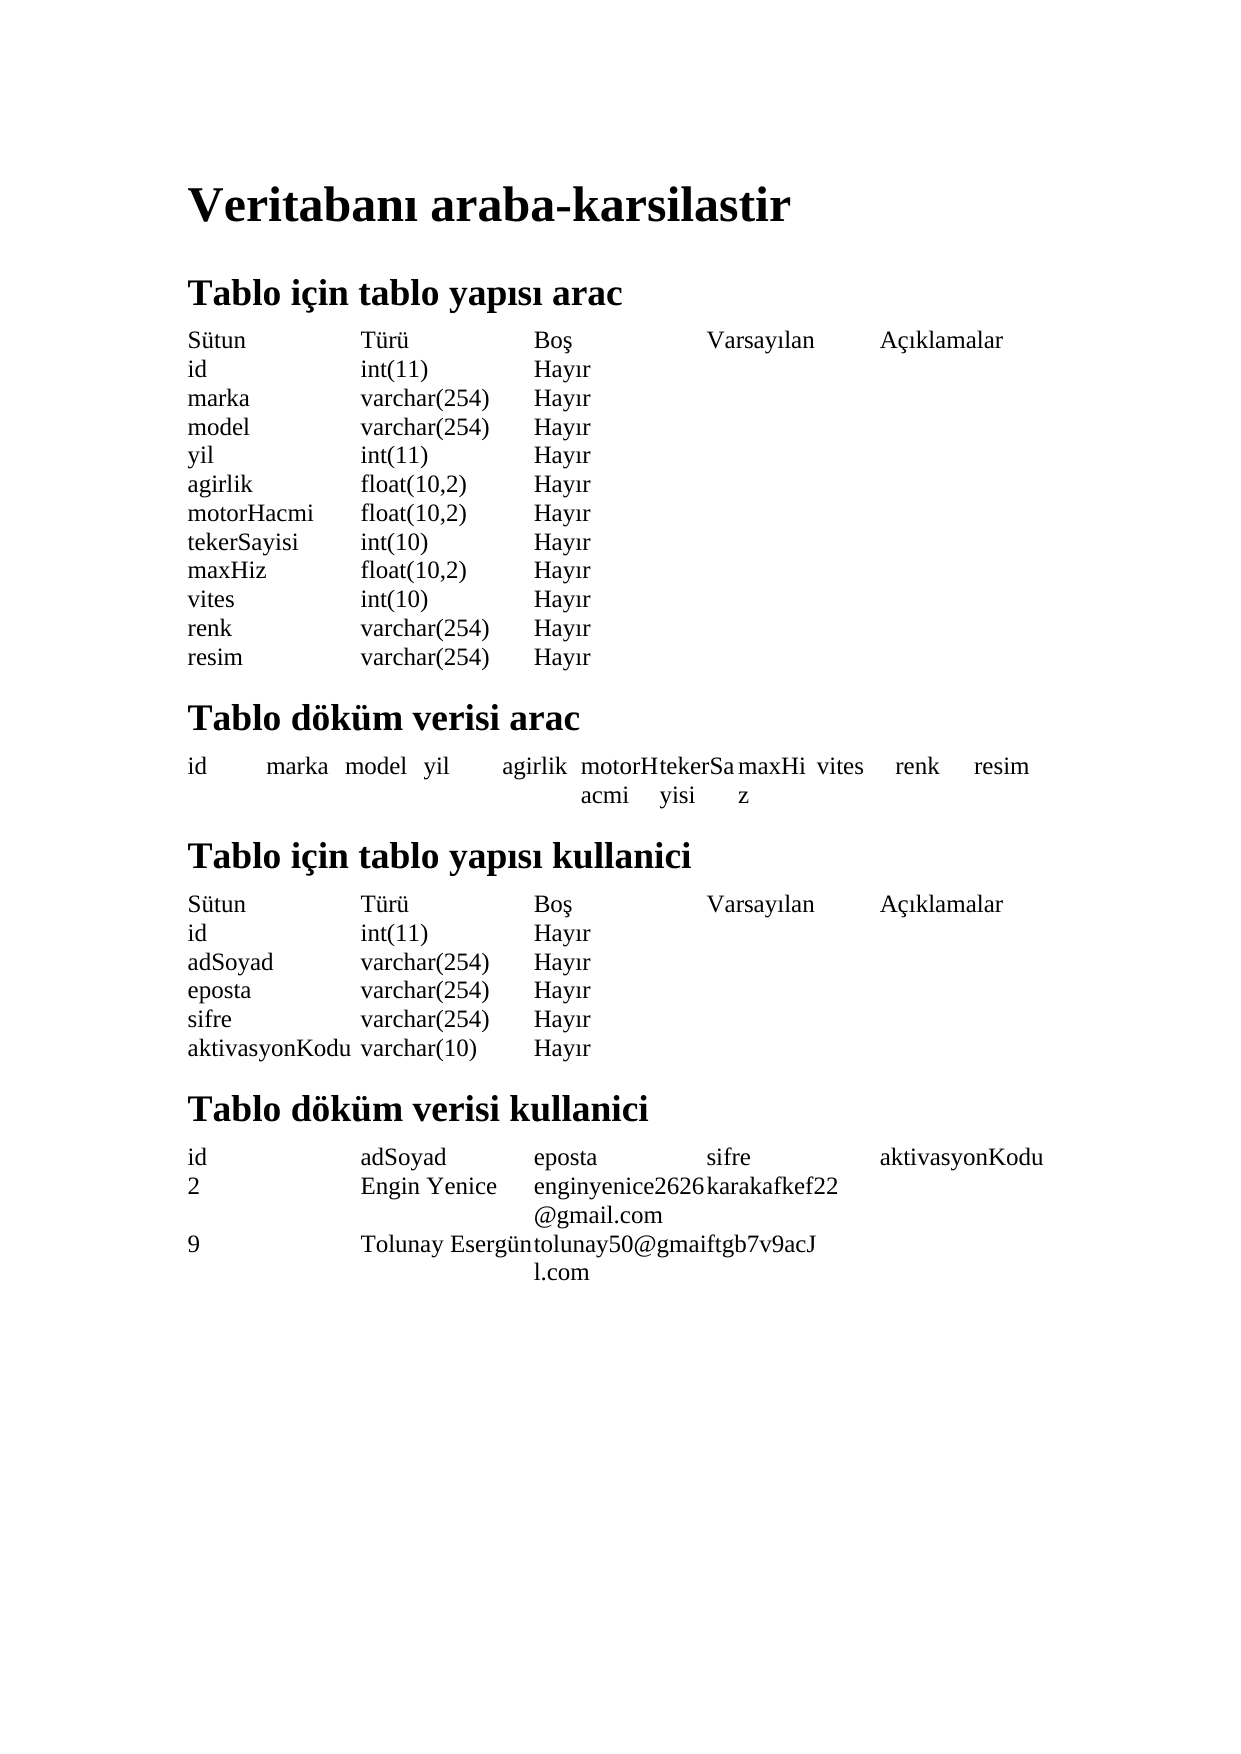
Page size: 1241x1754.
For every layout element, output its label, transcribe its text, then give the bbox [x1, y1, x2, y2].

table_cell Engin Yenice [360, 1171, 533, 1229]
table_cell Hayır [534, 1004, 706, 1033]
table_cell [880, 354, 1053, 383]
table_cell model [188, 412, 360, 441]
table_cell agirlik [188, 469, 360, 498]
table_cell sifre [188, 1004, 360, 1033]
table_cell [880, 1229, 1053, 1286]
subtitle Tablo için tablo yapısı kullanici [187, 834, 1053, 877]
table_cell Hayır [534, 441, 706, 469]
table_cell [880, 613, 1053, 642]
table_cell [706, 498, 879, 527]
table_cell [880, 498, 1053, 527]
table_cell Hayır [534, 383, 706, 412]
table_cell float(10,2) [360, 498, 533, 527]
table_header agirlik [502, 751, 581, 809]
table_cell [880, 441, 1053, 469]
subtitle Tablo döküm verisi arac [187, 696, 1053, 739]
table_header yil [423, 751, 502, 809]
table_header Sütun [188, 889, 360, 918]
table_cell [706, 469, 879, 498]
table_cell motorHacmi [188, 498, 360, 527]
table_cell ftgb7v9acJ [706, 1229, 879, 1286]
table_header Varsayılan [706, 326, 879, 354]
table_cell eposta [188, 976, 360, 1004]
table_cell yil [188, 441, 360, 469]
table_cell varchar(254) [360, 947, 533, 976]
table_cell [880, 976, 1053, 1004]
table_header resim [974, 751, 1053, 809]
table_header model [345, 751, 423, 809]
table_cell varchar(254) [360, 976, 533, 1004]
subtitle Tablo için tablo yapısı arac [187, 270, 1053, 313]
table_cell [706, 613, 879, 642]
table_cell maxHiz [188, 556, 360, 584]
table_header Varsayılan [706, 889, 879, 918]
table_cell [706, 527, 879, 556]
table_cell tolunay50@gmail.com [534, 1229, 706, 1286]
table_cell [880, 556, 1053, 584]
table_cell [880, 1004, 1053, 1033]
table_cell Hayır [534, 469, 706, 498]
table_cell Hayır [534, 498, 706, 527]
table_cell Hayır [534, 613, 706, 642]
table_cell Hayır [534, 556, 706, 584]
table_header Türü [360, 889, 533, 918]
table_cell tekerSayisi [188, 527, 360, 556]
table_header Boş [534, 889, 706, 918]
table_header Boş [534, 326, 706, 354]
table_cell Hayır [534, 976, 706, 1004]
table_cell marka [188, 383, 360, 412]
table_cell [880, 383, 1053, 412]
table_header maxHiz [738, 751, 817, 809]
table_cell enginyenice2626@gmail.com [534, 1171, 706, 1229]
table_cell int(10) [360, 584, 533, 613]
table_cell [880, 947, 1053, 976]
table_cell Hayır [534, 412, 706, 441]
table_cell [706, 947, 879, 976]
table_cell [880, 527, 1053, 556]
table_cell Hayır [534, 918, 706, 947]
table_cell int(11) [360, 441, 533, 469]
table_cell varchar(254) [360, 412, 533, 441]
table_header Türü [360, 326, 533, 354]
table_cell varchar(254) [360, 383, 533, 412]
table_cell Hayır [534, 1033, 706, 1062]
table_header motorHacmi [581, 751, 659, 809]
table_header eposta [534, 1143, 706, 1171]
table_cell [706, 441, 879, 469]
table_cell [880, 412, 1053, 441]
table_header sifre [706, 1143, 879, 1171]
table_cell resim [188, 642, 360, 671]
table_cell [706, 584, 879, 613]
subtitle Tablo döküm verisi kullanici [187, 1087, 1053, 1130]
table_cell Tolunay Esergün [360, 1229, 533, 1286]
table_cell int(11) [360, 354, 533, 383]
table_cell Hayır [534, 584, 706, 613]
table_cell varchar(10) [360, 1033, 533, 1062]
table_cell karakafkef22 [706, 1171, 879, 1229]
table_cell vites [188, 584, 360, 613]
table_header Sütun [188, 326, 360, 354]
table_cell float(10,2) [360, 556, 533, 584]
table_cell aktivasyonKodu [188, 1033, 360, 1062]
table_cell [880, 918, 1053, 947]
table_header Açıklamalar [880, 326, 1053, 354]
table_cell 2 [188, 1171, 360, 1229]
table_cell [880, 1033, 1053, 1062]
table_cell Hayır [534, 642, 706, 671]
table_header Açıklamalar [880, 889, 1053, 918]
table_cell [880, 1171, 1053, 1229]
table_cell [706, 918, 879, 947]
table_header aktivasyonKodu [880, 1143, 1053, 1171]
table_cell [706, 642, 879, 671]
table_cell int(10) [360, 527, 533, 556]
table_header id [188, 1143, 360, 1171]
table_cell varchar(254) [360, 1004, 533, 1033]
table_cell renk [188, 613, 360, 642]
table_cell varchar(254) [360, 613, 533, 642]
table_cell [880, 642, 1053, 671]
table_cell [706, 976, 879, 1004]
table_cell Hayır [534, 527, 706, 556]
table_cell [880, 469, 1053, 498]
table_cell int(11) [360, 918, 533, 947]
table_cell [706, 556, 879, 584]
table_cell [706, 1004, 879, 1033]
table_header id [188, 751, 266, 809]
table_header vites [817, 751, 895, 809]
table_cell [706, 383, 879, 412]
table_cell [880, 584, 1053, 613]
table_cell [706, 412, 879, 441]
table_cell adSoyad [188, 947, 360, 976]
table_cell varchar(254) [360, 642, 533, 671]
table_cell 9 [188, 1229, 360, 1286]
table_cell id [188, 354, 360, 383]
table_header adSoyad [360, 1143, 533, 1171]
table_cell [706, 354, 879, 383]
subtitle Veritabanı araba-karsilastir [187, 175, 1053, 232]
table_cell float(10,2) [360, 469, 533, 498]
table_header renk [895, 751, 974, 809]
table_cell id [188, 918, 360, 947]
table_header tekerSayisi [659, 751, 738, 809]
table_cell Hayır [534, 354, 706, 383]
table_cell Hayır [534, 947, 706, 976]
table_header marka [266, 751, 345, 809]
table_cell [706, 1033, 879, 1062]
